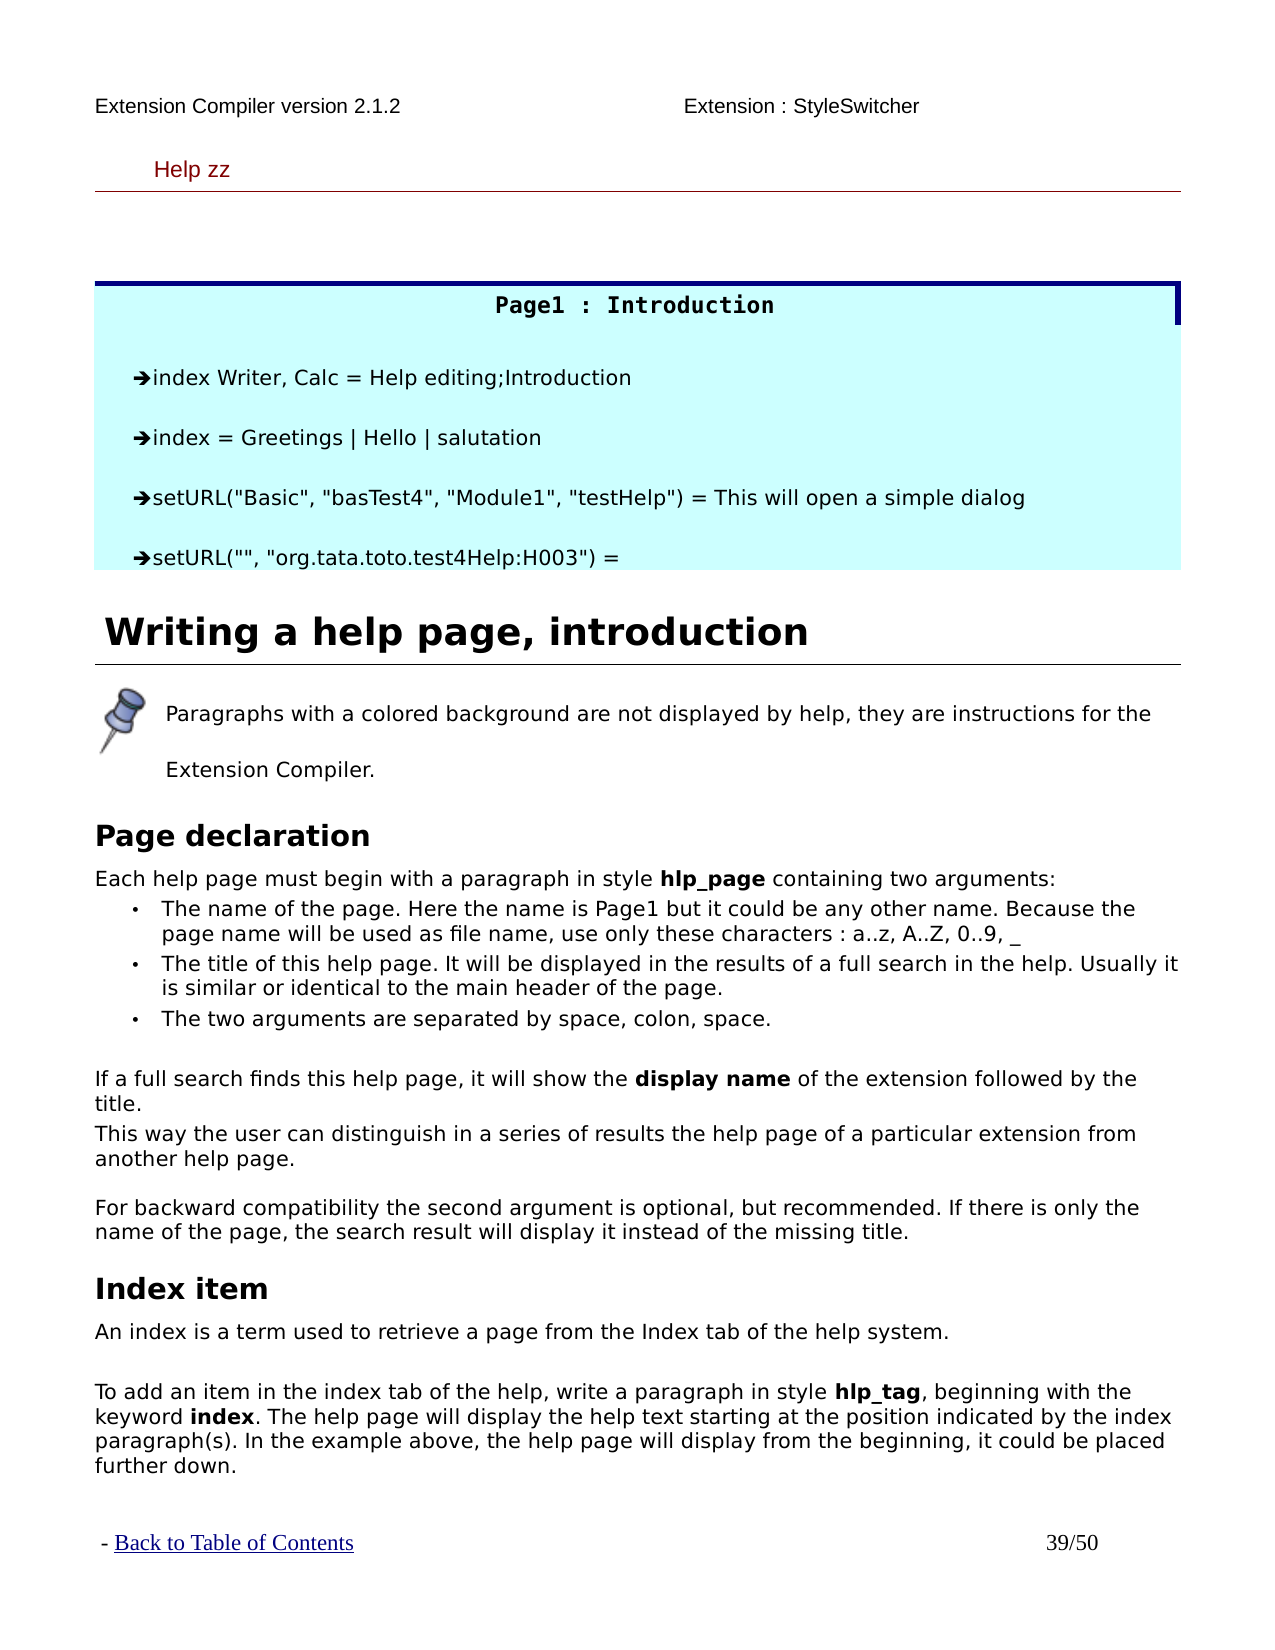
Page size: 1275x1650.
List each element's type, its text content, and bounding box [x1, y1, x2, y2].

text To add an item in the index tab of the help, write a paragraph in style hlp_tag, beginning with the keyword index. The help page will display the help text starting at the position indicated by the index paragraph(s). In the example above, the help page will display from the beginning, it could be placed further down. [94, 1380, 1181, 1478]
text This way the user can distinguish in a series of results the help page of a particular extension from another help page. For backward compatibility the second argument is optional, but recommended. If there is only the name of the page, the search result will display it instead of the missing title. [94, 1122, 1181, 1244]
text Page declaration [94, 819, 1181, 853]
list index Writer, Calc = Help editing;Introduction [94, 366, 1181, 391]
text If a full search finds this help page, it will show the display name of the extension followed by the title. [94, 1067, 1181, 1116]
list setURL("", "org.tata.toto.test4Help:H003") = [94, 546, 1181, 570]
text Help zz [94, 147, 1181, 192]
list index = Greetings | Hello | salutation [94, 426, 1181, 451]
text An index is a term used to retrieve a page from the Index tab of the help system. [94, 1319, 1181, 1344]
list Paragraphs with a colored background are not displayed by help, they are instructions for the Extension Compiler. [94, 685, 1181, 783]
list The two arguments are separated by space, colon, space. [132, 1007, 1181, 1031]
text Writing a help page, introduction [94, 601, 1181, 664]
list The title of this help page. It will be displayed in the results of a full search in the help. Usually it is similar or identical to the main header of the page. [132, 952, 1181, 1001]
text Page1 : Introduction [94, 282, 1175, 325]
picture [95, 686, 151, 757]
list The name of the page. Here the name is Page1 but it could be any other name. Because the page name will be used as file name, use only these characters : a..z, A..Z, 0..9, _ [132, 897, 1181, 946]
text Index item [94, 1272, 1181, 1306]
list setURL("Basic", "basTest4", "Module1", "testHelp") = This will open a simple dialog [94, 486, 1181, 510]
text Each help page must begin with a paragraph in style hlp_page containing two arguments: [94, 867, 1181, 891]
